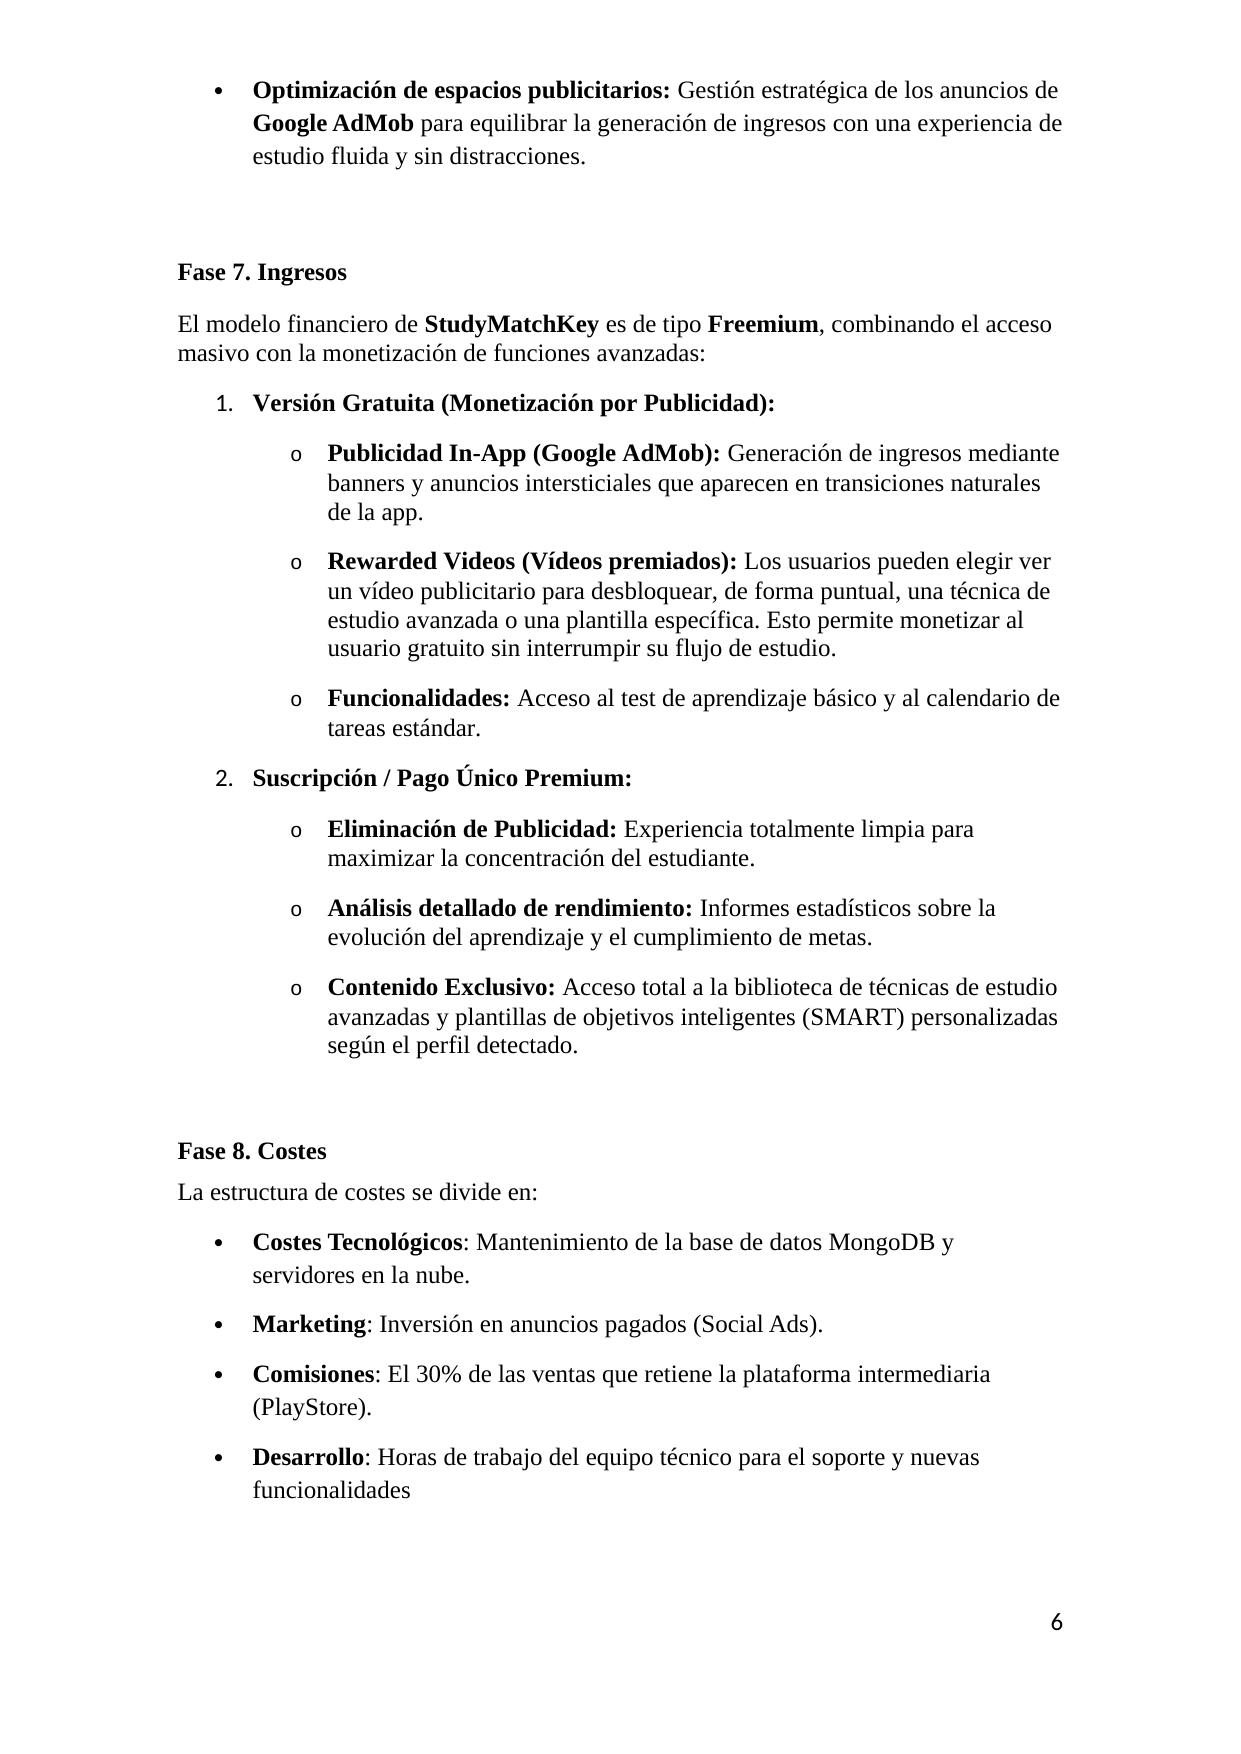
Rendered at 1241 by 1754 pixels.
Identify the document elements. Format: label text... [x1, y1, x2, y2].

list Costes Tecnológicos: Mantenimiento de la base de datos MongoDB y servidores en la nube. [215, 1227, 1063, 1289]
list Rewarded Videos (Vídeos premiados): Los usuarios pueden elegir ver un vídeo publicitario para desbloquear, de forma puntual, una técnica de estudio avanzada o una plantilla específica. Esto permite monetizar al usuario gratuito sin interrumpir su flujo de estudio. [290, 546, 1063, 662]
list Funcionalidades: Acceso al test de aprendizaje básico y al calendario de tareas estándar. [290, 683, 1063, 741]
list Análisis detallado de rendimiento: Informes estadísticos sobre la evolución del aprendizaje y el cumplimiento de metas. [290, 893, 1063, 951]
list Contenido Exclusivo: Acceso total a la biblioteca de técnicas de estudio avanzadas y plantillas de objetivos inteligentes (SMART) personalizadas según el perfil detectado. [290, 972, 1063, 1059]
list Versión Gratuita (Monetización por Publicidad): [215, 387, 1063, 418]
list Eliminación de Publicidad: Experiencia totalmente limpia para maximizar la concentración del estudiante. [290, 814, 1063, 872]
subtitle Fase 7. Ingresos [177, 257, 1063, 286]
list Optimización de espacios publicitarios: Gestión estratégica de los anuncios de Google AdMob para equilibrar la generación de ingresos con una experiencia de estudio fluida y sin distracciones. [215, 75, 1063, 170]
list Comisiones: El 30% de las ventas que retiene la plataforma intermediaria (PlayStore). [215, 1359, 1063, 1421]
list Suscripción / Pago Único Premium: [215, 762, 1063, 793]
subtitle Fase 8. Costes [177, 1136, 1063, 1164]
text La estructura de costes se divide en: [177, 1177, 1063, 1206]
text El modelo financiero de StudyMatchKey es de tipo Freemium, combinando el acceso masivo con la monetización de funciones avanzadas: [177, 309, 1063, 366]
list Marketing: Inversión en anuncios pagados (Social Ads). [215, 1309, 1063, 1338]
list Desarrollo: Horas de trabajo del equipo técnico para el soporte y nuevas funcionalidades [215, 1442, 1063, 1504]
list Publicidad In-App (Google AdMob): Generación de ingresos mediante banners y anuncios intersticiales que aparecen en transiciones naturales de la app. [290, 438, 1063, 526]
